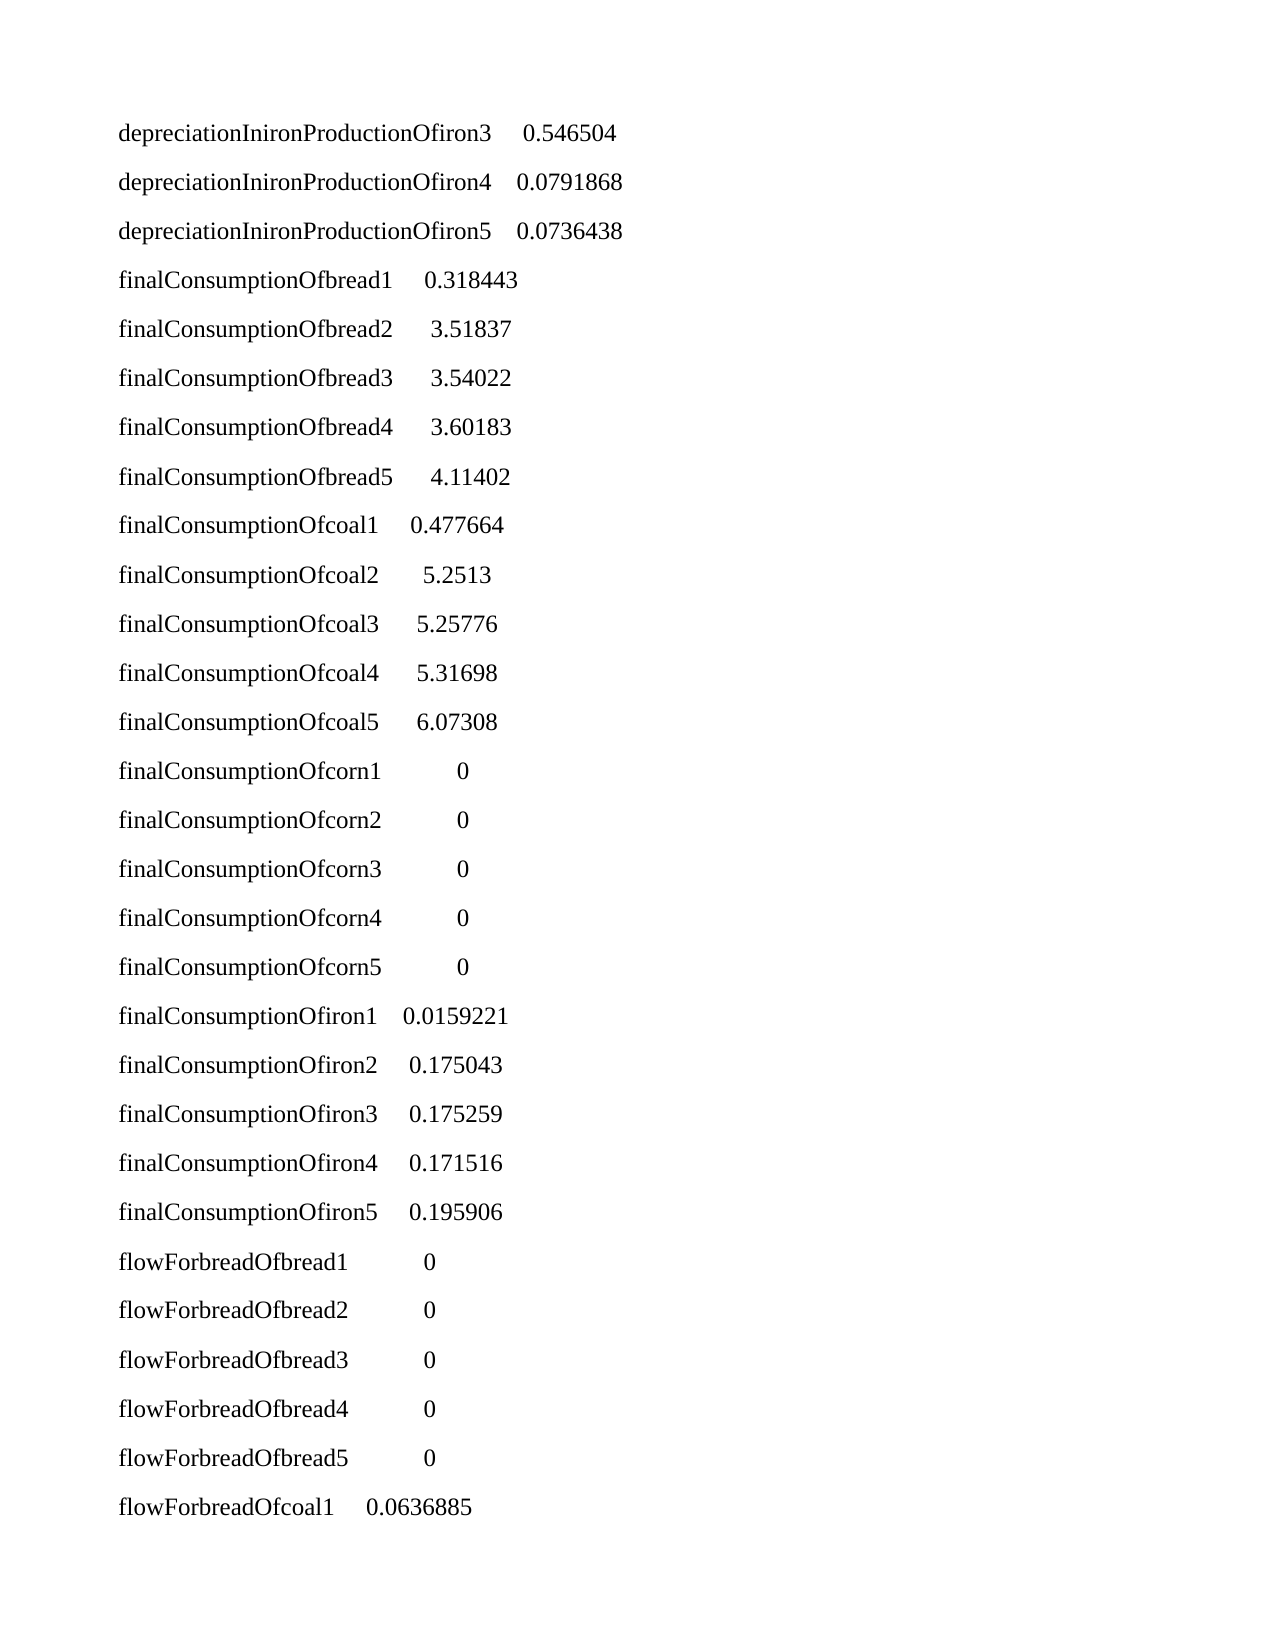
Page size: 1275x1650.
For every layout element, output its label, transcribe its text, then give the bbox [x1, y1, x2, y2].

text finalConsumptionOfcorn4 0 [118, 903, 1157, 932]
text finalConsumptionOfbread1 0.318443 [118, 265, 1157, 294]
text finalConsumptionOfcoal3 5.25776 [118, 609, 1157, 637]
text finalConsumptionOfbread4 3.60183 [118, 412, 1157, 441]
text finalConsumptionOfcorn2 0 [118, 805, 1157, 834]
text finalConsumptionOfbread2 3.51837 [118, 314, 1157, 343]
text flowForbreadOfbread1 0 [118, 1247, 1157, 1275]
text finalConsumptionOfcoal5 6.07308 [118, 707, 1157, 736]
text depreciationInironProductionOfiron5 0.0736438 [118, 216, 1157, 245]
text flowForbreadOfcoal1 0.0636885 [118, 1492, 1157, 1521]
text flowForbreadOfbread4 0 [118, 1394, 1157, 1422]
text flowForbreadOfbread3 0 [118, 1345, 1157, 1373]
text finalConsumptionOfiron1 0.0159221 [118, 1001, 1157, 1030]
text flowForbreadOfbread5 0 [118, 1443, 1157, 1472]
text finalConsumptionOfiron5 0.195906 [118, 1197, 1157, 1226]
text finalConsumptionOfiron2 0.175043 [118, 1050, 1157, 1079]
text finalConsumptionOfcoal2 5.2513 [118, 560, 1157, 588]
text finalConsumptionOfbread3 3.54022 [118, 363, 1157, 392]
text finalConsumptionOfbread5 4.11402 [118, 462, 1157, 490]
text finalConsumptionOfiron4 0.171516 [118, 1148, 1157, 1177]
text finalConsumptionOfcoal4 5.31698 [118, 658, 1157, 687]
text depreciationInironProductionOfiron4 0.0791868 [118, 167, 1157, 196]
text finalConsumptionOfcorn1 0 [118, 756, 1157, 785]
text depreciationInironProductionOfiron3 0.546504 [118, 118, 1157, 147]
text finalConsumptionOfiron3 0.175259 [118, 1099, 1157, 1128]
text finalConsumptionOfcorn5 0 [118, 952, 1157, 981]
text finalConsumptionOfcorn3 0 [118, 854, 1157, 883]
text finalConsumptionOfcoal1 0.477664 [118, 511, 1157, 539]
text flowForbreadOfbread2 0 [118, 1296, 1157, 1324]
